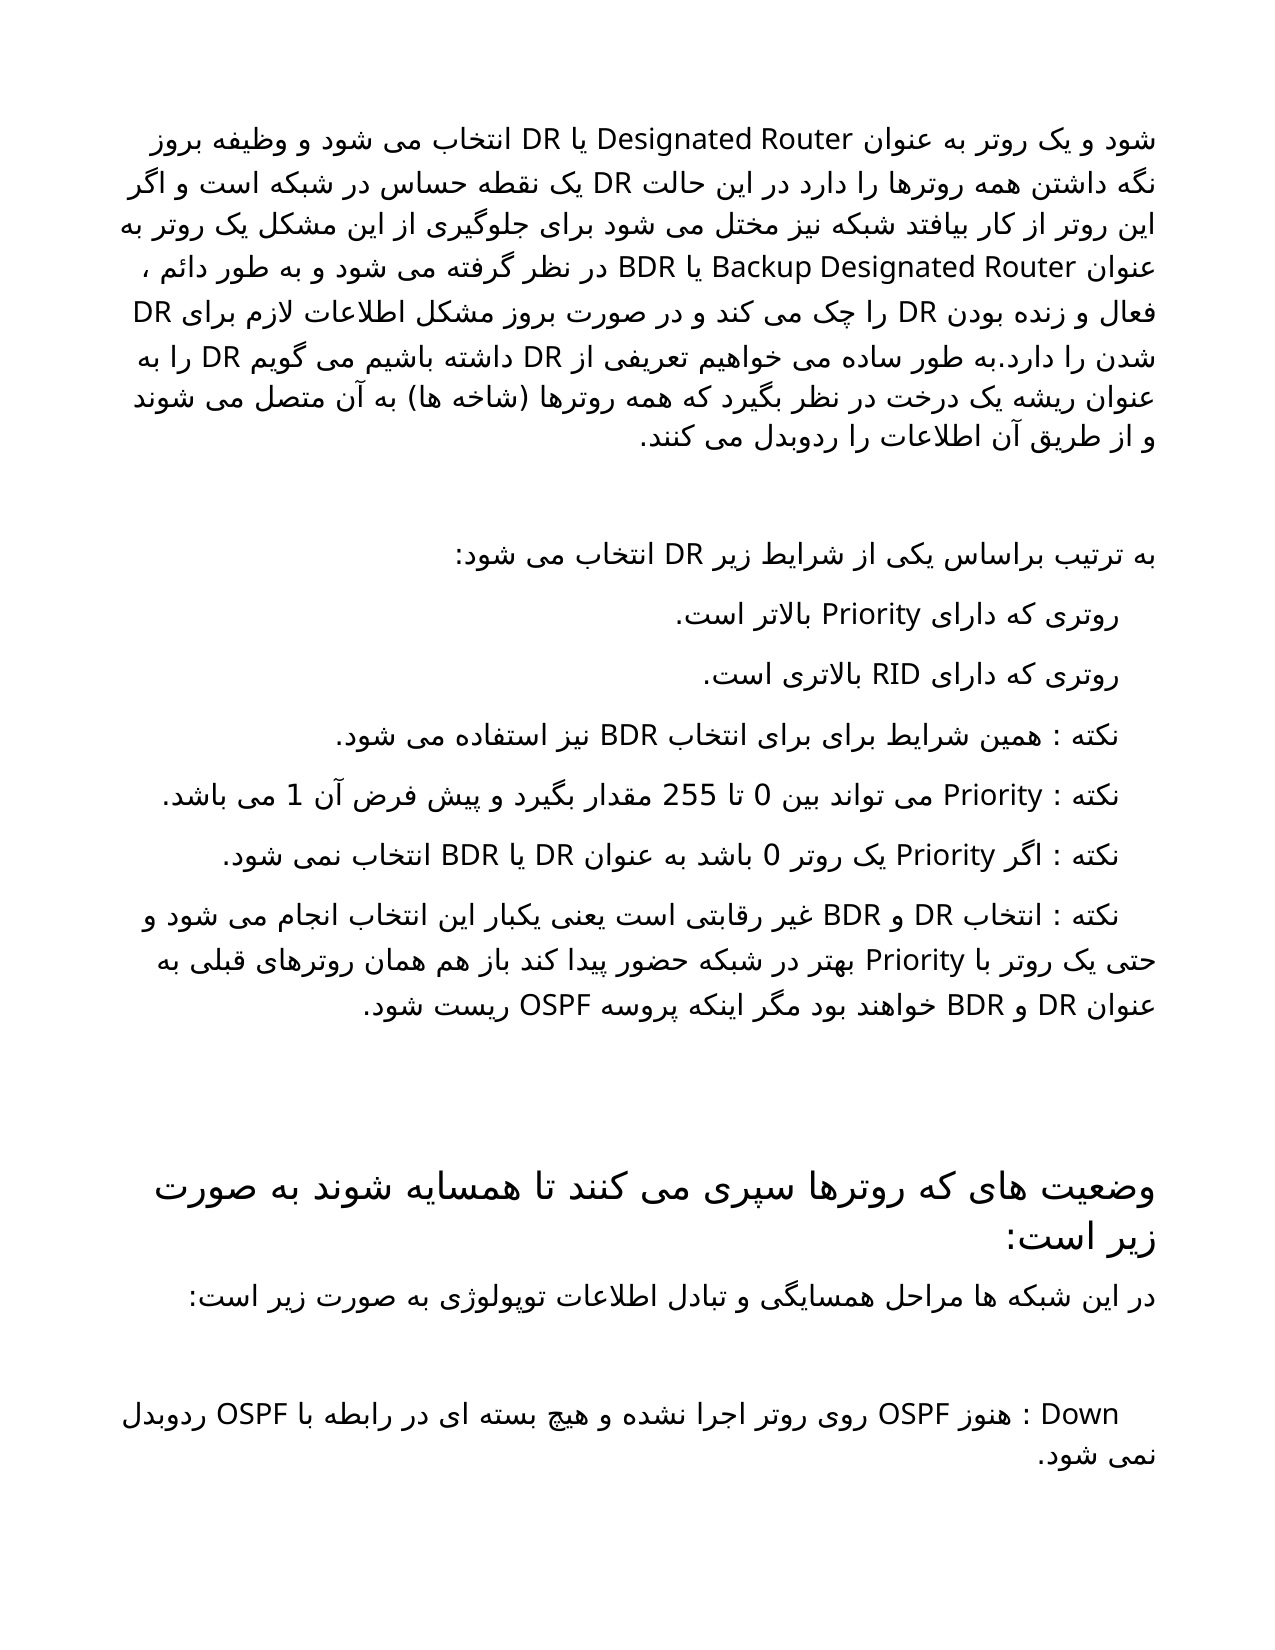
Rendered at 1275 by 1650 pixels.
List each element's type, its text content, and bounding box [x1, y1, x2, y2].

text وضعیت های که روترها سپری می کنند تا همسایه شوند به صورت زیر است: [118, 1164, 1157, 1258]
text نکته : اگر Priority یک روتر 0 باشد به عنوان DR یا BDR انتخاب نمی شود. [118, 834, 1157, 874]
text Down : هنوز OSPF روی روتر اجرا نشده و هیچ بسته ای در رابطه با OSPF ردوبدل نمی شود. [118, 1393, 1157, 1472]
text نکته : همین شرایط برای برای انتخاب BDR نیز استفاده می شود. [118, 714, 1157, 753]
text نکته : Priority می تواند بین 0 تا 255 مقدار بگیرد و پیش فرض آن 1 می باشد. [118, 774, 1157, 814]
text نکته : انتخاب DR و BDR غیر رقابتی است یعنی یکبار این انتخاب انجام می شود و حتی یک روتر با Priority بهتر در شبکه حضور پیدا کند باز هم همان روترهای قبلی به عنوان DR و BDR خواهند بود مگر اینکه پروسه OSPF ریست شود. [118, 894, 1157, 1023]
text روتری که دارای RID بالاتری است. [118, 654, 1157, 693]
text در شبکه هایی که بستر ارتباطی بین روترهای شبکه مشترک است انجام عمل همسایگی و تبادل اطلاعات بین همه ارتباط باعث ایجاد بار زیاد و درگیر کردن تجهیزات می شود برای جلوگیری از این مشکل ، ارتباط و تبادل اطلاعات دو به دو انجام نمی شود و یک روتر به عنوان Designated Router یا DR انتخاب می شود و وظیفه بروز نگه داشتن همه روترها را دارد در این حالت DR یک نقطه حساس در شبکه است و اگر این روتر از کار بیافتد شبکه نیز مختل می شود برای جلوگیری از این مشکل یک روتر به عنوان Backup Designated Router یا BDR در نظر گرفته می شود و به طور دائم ، فعال و زنده بودن DR را چک می کند و در صورت بروز مشکل اطلاعات لازم برای DR شدن را دارد.به طور ساده می خواهیم تعریفی از DR داشته باشیم می گویم DR را به عنوان ریشه یک درخت در نظر بگیرد که همه روترها (شاخه ها) به آن متصل می شوند و از طریق آن اطلاعات را ردوبدل می کنند. [118, 118, 1157, 453]
text به ترتیب براساس یکی از شرایط زیر DR انتخاب می شود: [118, 533, 1157, 573]
text روتری که دارای Priority بالاتر است. [118, 593, 1157, 633]
text در این شبکه ها مراحل همسایگی و تبادل اطلاعات توپولوژی به صورت زیر است: [118, 1279, 1157, 1313]
